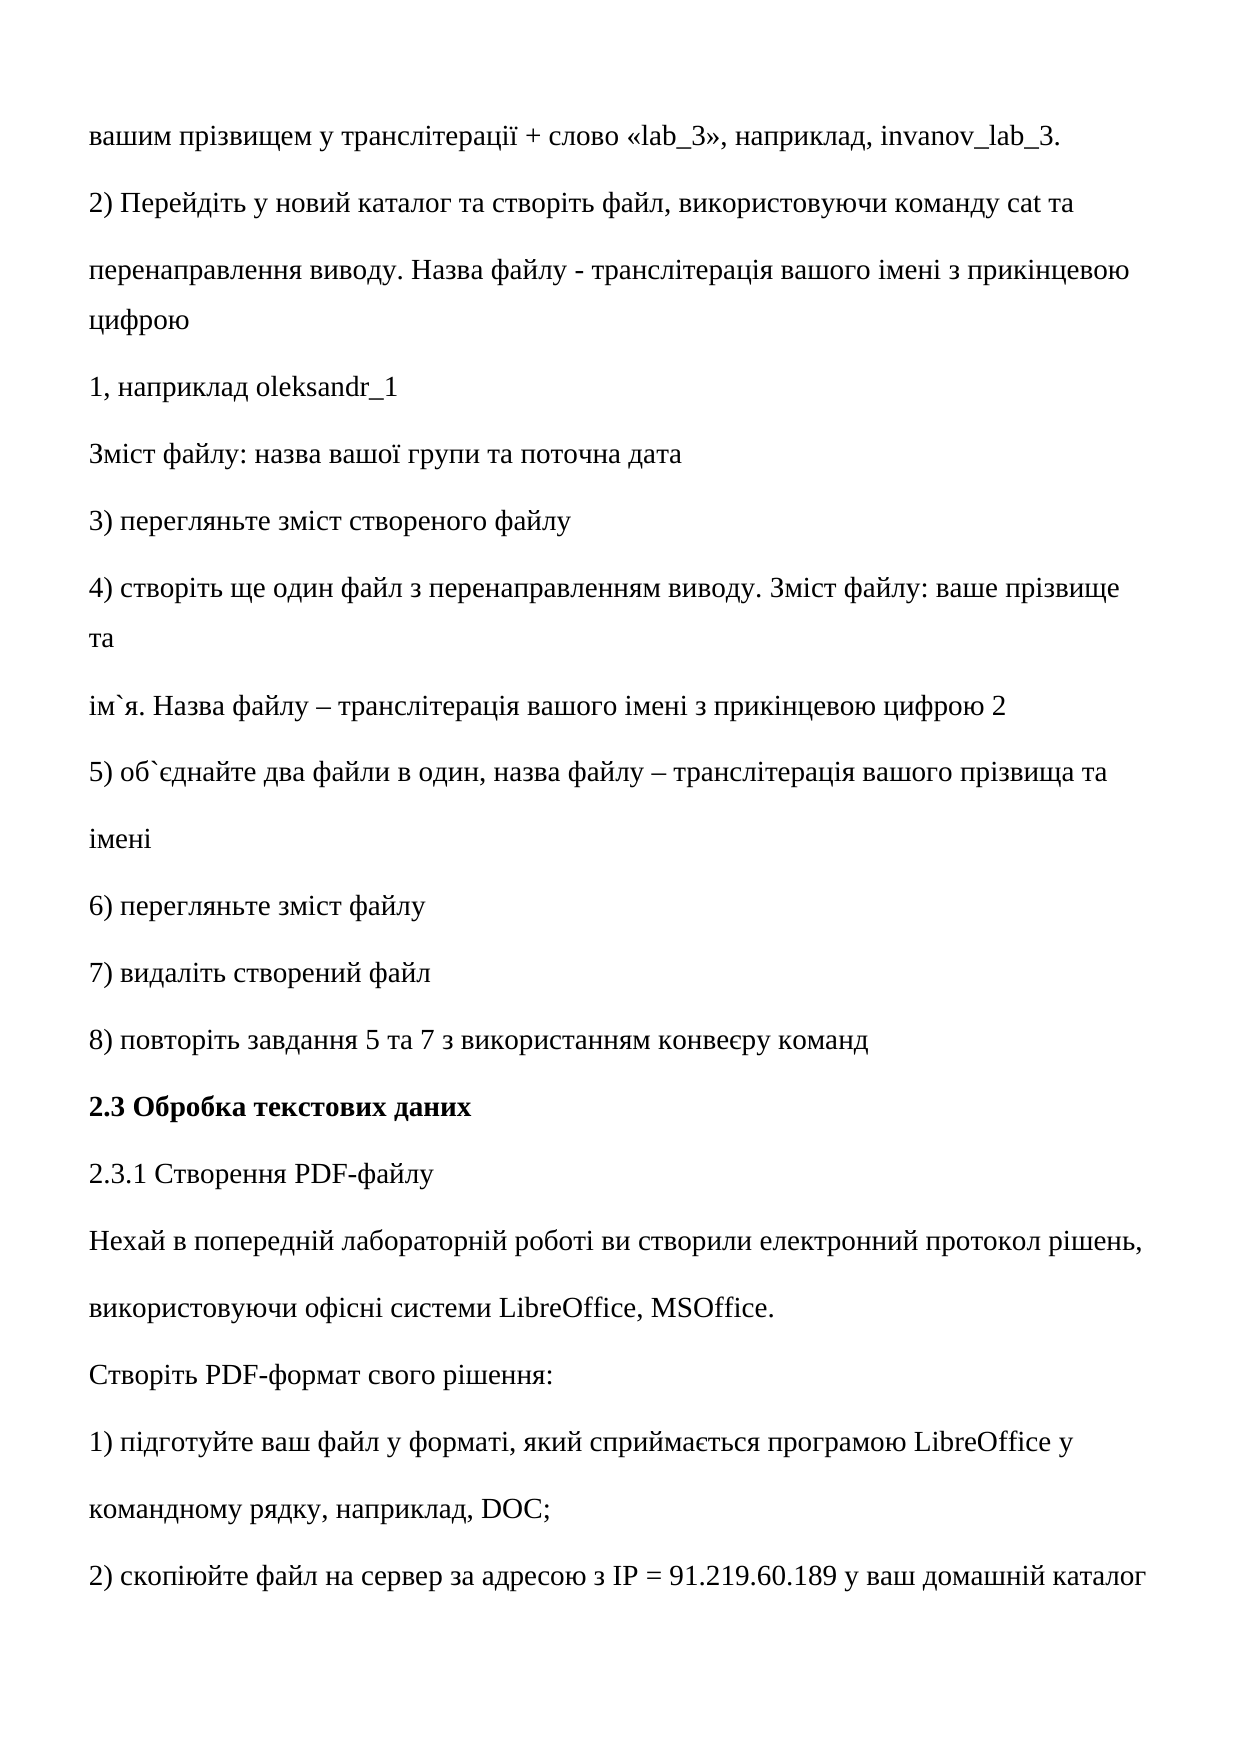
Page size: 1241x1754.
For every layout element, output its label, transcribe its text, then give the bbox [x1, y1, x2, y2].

text командному рядку, наприклад, DOC; [88, 1491, 1152, 1525]
text 4) створіть ще один файл з перенаправленням виводу. Зміст файлу: ваше прізвище та [88, 570, 1152, 654]
text 7) видаліть створений файл [88, 956, 1152, 989]
text 2) Перейдіть у новий каталог та створіть файл, використовуючи команду cat та [88, 185, 1152, 219]
text ім`я. Назва файлу – транслітерація вашого імені з прикінцевою цифрою 2 [88, 688, 1152, 721]
text 3) перегляньте зміст створеного файлу [88, 503, 1152, 537]
text Зміст файлу: назва вашої групи та поточна дата [88, 436, 1152, 470]
text вашим прізвищем у транслітерації + слово «lab_3», наприклад, invanov_lab_3. [88, 118, 1152, 152]
text використовуючи офісні системи LibreOffice, MSOffice. [88, 1290, 1152, 1324]
text Нехай в попередній лабораторній роботі ви створили електронний протокол рішень, [88, 1223, 1152, 1257]
text імені [88, 822, 1152, 855]
text 6) перегляньте зміст файлу [88, 888, 1152, 922]
text 5) об`єднайте два файли в один, назва файлу – транслітерація вашого прізвища та [88, 754, 1152, 788]
text 8) повторіть завдання 5 та 7 з використанням конвеєру команд [88, 1022, 1152, 1056]
text 2.3 Обробка текстових даних [88, 1089, 1152, 1123]
text 2) скопіюйте файл на сервер за адресою з IP = 91.219.60.189 у ваш домашній каталог [88, 1558, 1152, 1592]
text Створіть PDF-формат свого рішення: [88, 1357, 1152, 1391]
text 1, наприклад oleksandr_1 [88, 369, 1152, 403]
text 2.3.1 Створення PDF-файлу [88, 1156, 1152, 1190]
text перенаправлення виводу. Назва файлу - транслітерація вашого імені з прикінцевою цифрою [88, 252, 1152, 336]
text 1) підготуйте ваш файл у форматі, який сприймається програмою LibreOffice у [88, 1424, 1152, 1458]
